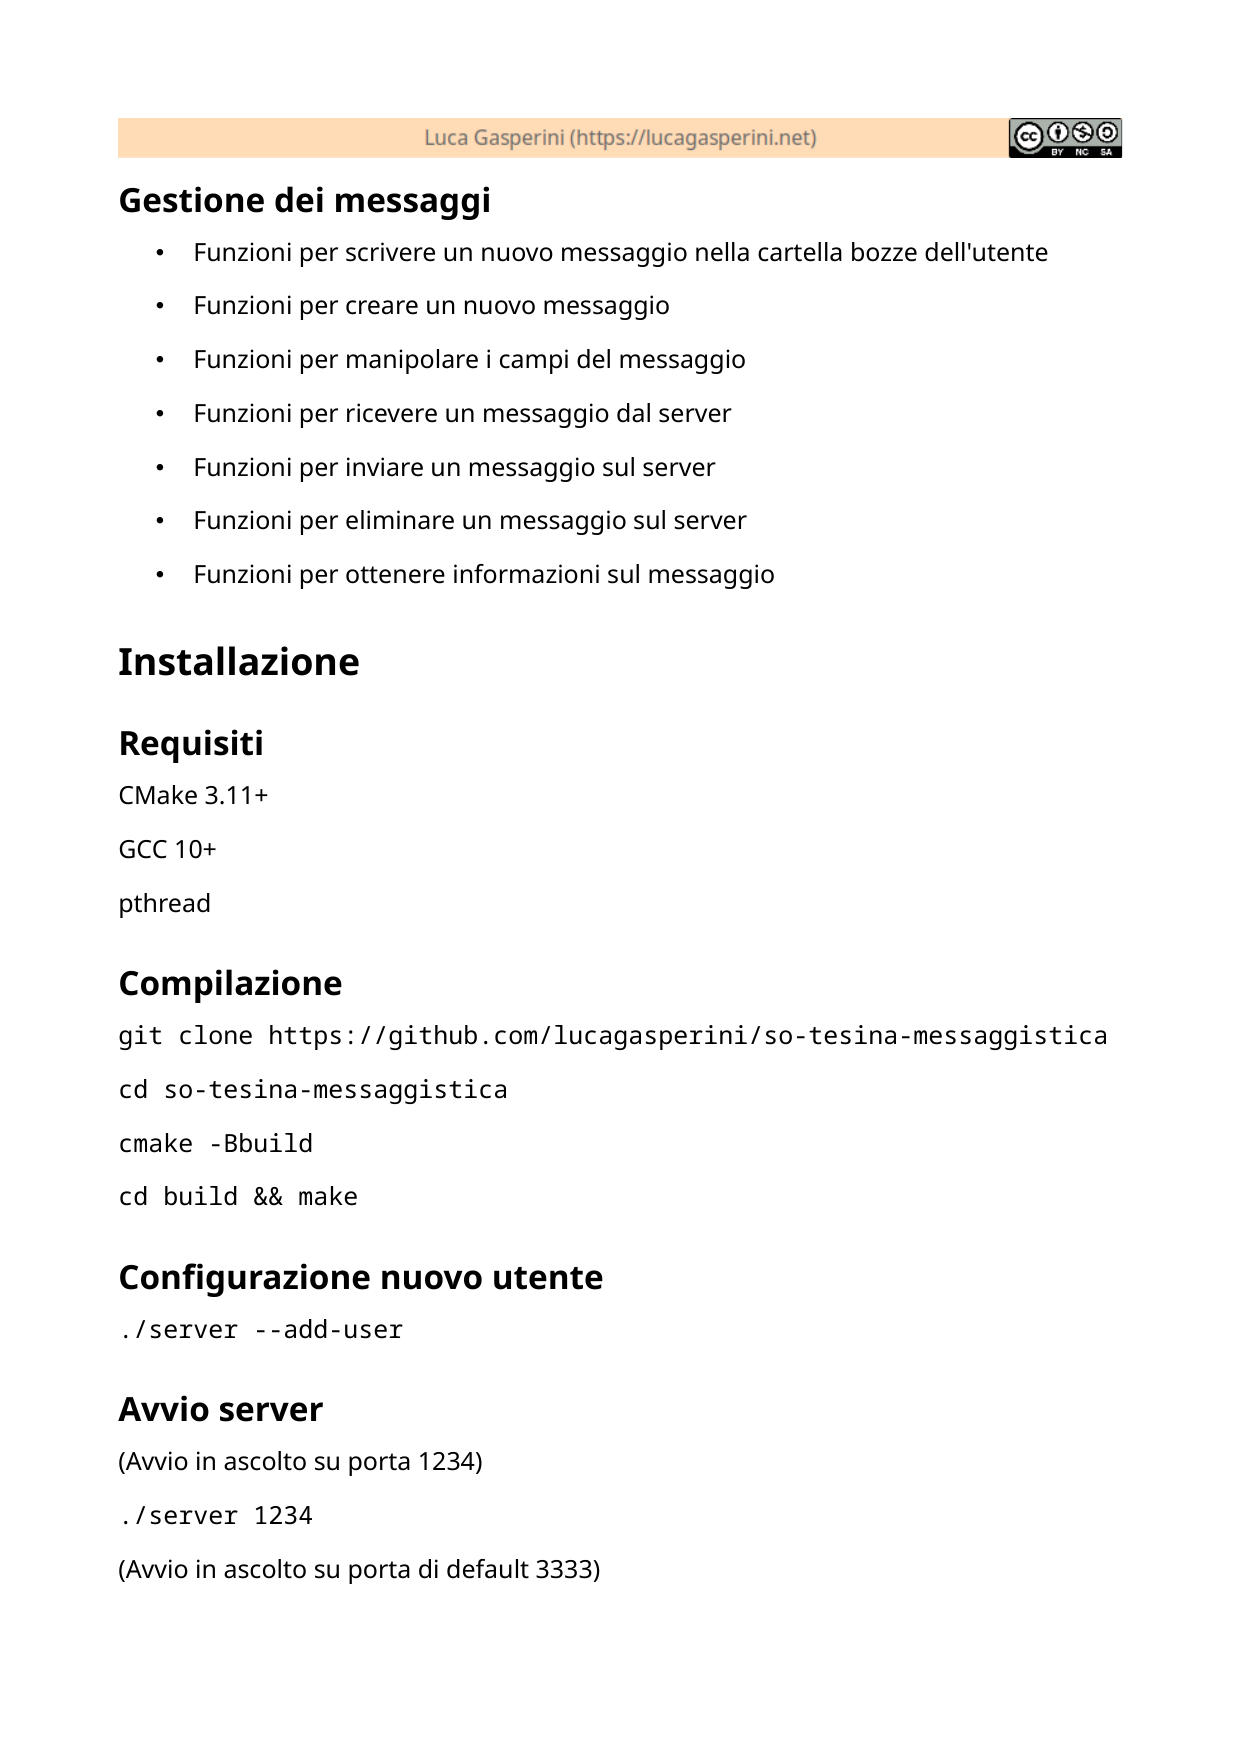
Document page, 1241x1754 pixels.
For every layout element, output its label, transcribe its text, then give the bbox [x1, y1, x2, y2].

list Funzioni per eliminare un messaggio sul server [156, 503, 1122, 537]
picture [118, 118, 1123, 158]
text GCC 10+ [118, 832, 1122, 866]
text (Avvio in ascolto su porta 1234) [118, 1444, 1122, 1478]
subtitle Avvio server [118, 1386, 1122, 1432]
list Funzioni per scrivere un nuovo messaggio nella cartella bozze dell'utente [156, 234, 1122, 268]
list Funzioni per manipolare i campi del messaggio [156, 342, 1122, 376]
text (Avvio in ascolto su porta di default 3333) [118, 1552, 1122, 1586]
subtitle Requisiti [118, 720, 1122, 765]
text cd build && make [118, 1179, 1122, 1213]
subtitle Installazione [118, 636, 1122, 687]
text ./server 1234 [118, 1498, 1122, 1532]
text cmake -Bbuild [118, 1125, 1122, 1159]
text ./server --add-user [118, 1312, 1122, 1346]
list Funzioni per inviare un messaggio sul server [156, 449, 1122, 483]
list Funzioni per creare un nuovo messaggio [156, 288, 1122, 322]
text CMake 3.11+ [118, 778, 1122, 812]
subtitle Configurazione nuovo utente [118, 1254, 1122, 1299]
subtitle Compilazione [118, 960, 1122, 1005]
list Funzioni per ricevere un messaggio dal server [156, 396, 1122, 429]
list Funzioni per ottenere informazioni sul messaggio [156, 557, 1122, 591]
text git clone https://github.com/lucagasperini/so-tesina-messaggistica [118, 1018, 1122, 1052]
text pthread [118, 885, 1122, 919]
subtitle Gestione dei messaggi [118, 176, 1122, 222]
text cd so-tesina-messaggistica [118, 1072, 1122, 1106]
